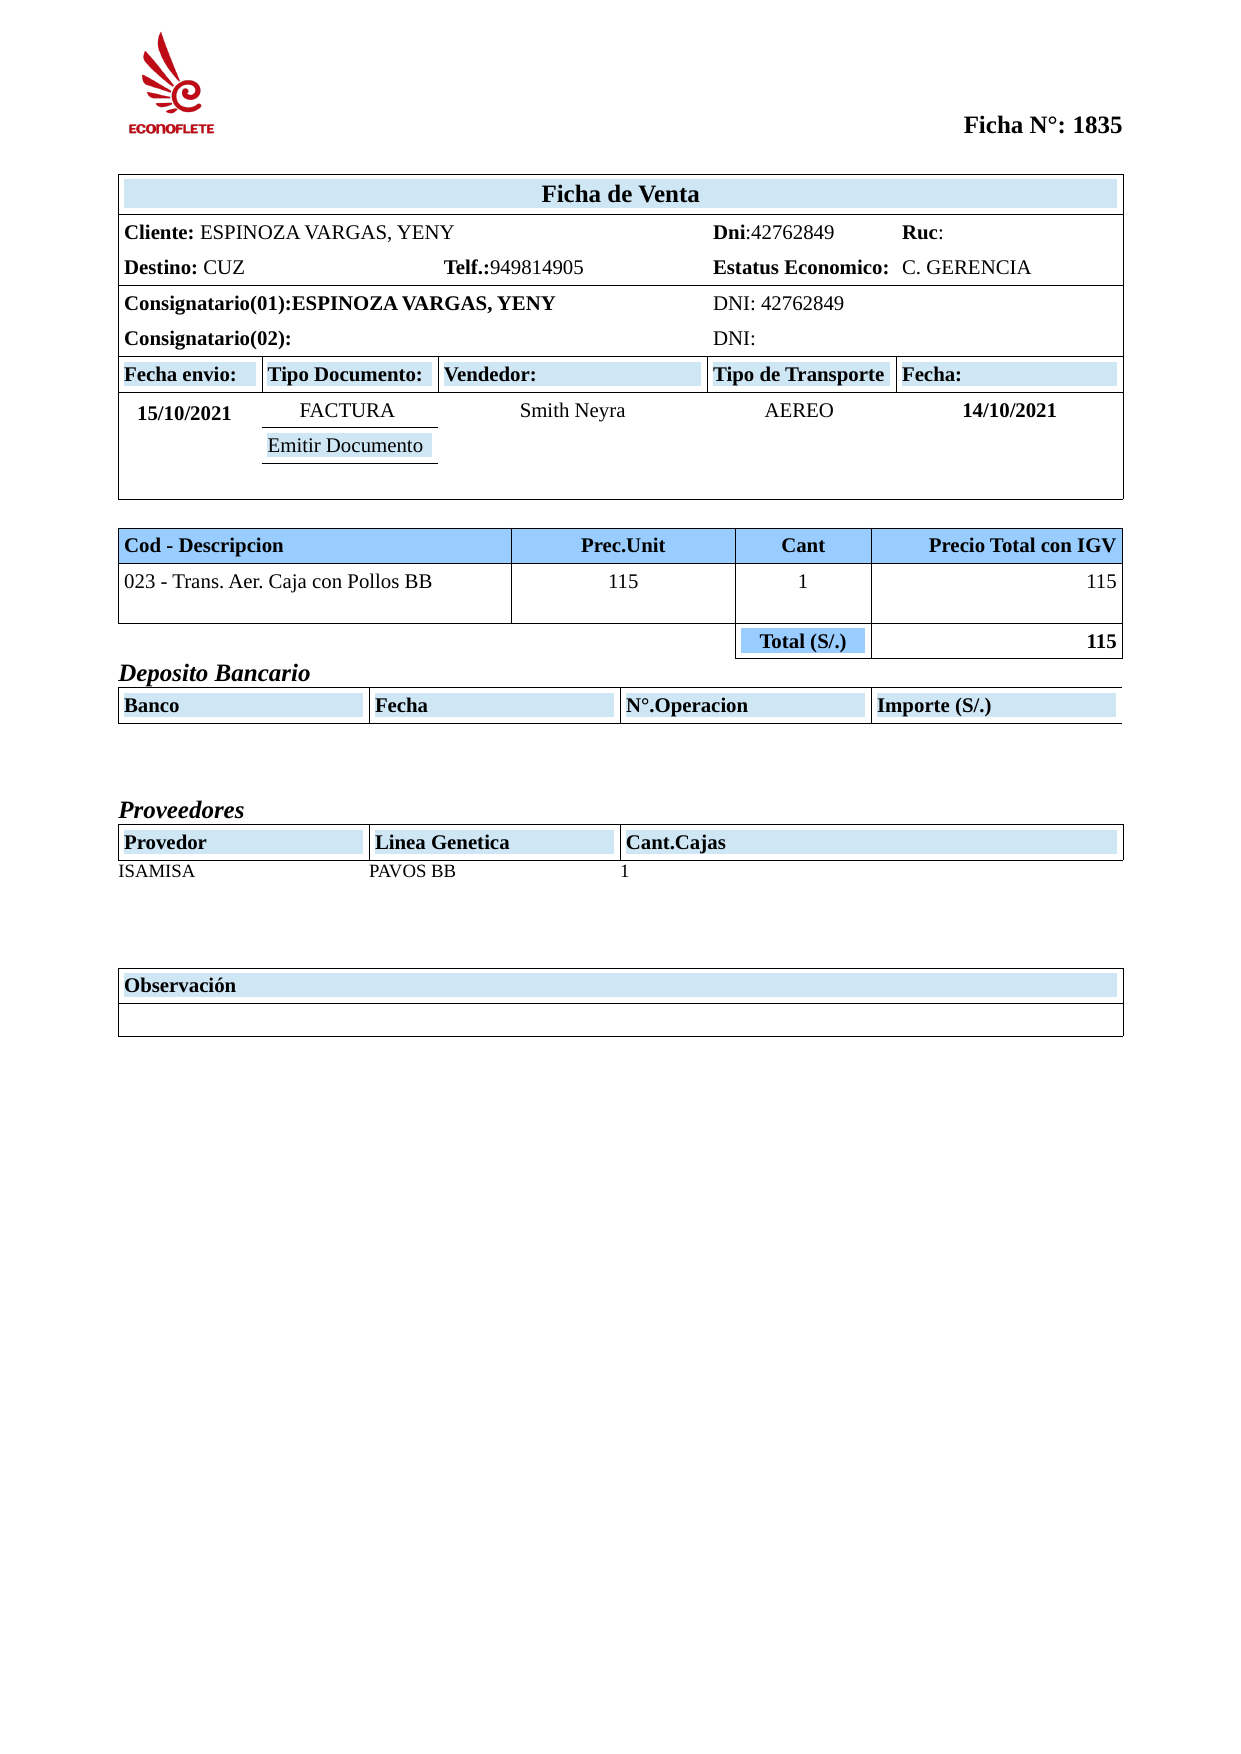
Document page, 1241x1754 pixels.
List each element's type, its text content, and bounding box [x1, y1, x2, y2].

table_cell [369, 881, 620, 903]
table_cell DNI: [707, 321, 1123, 356]
table_cell 115 [872, 564, 1122, 623]
table_cell Dni:42762849 [707, 215, 896, 249]
table_cell [620, 946, 1123, 967]
picture [118, 31, 225, 134]
table_cell 1 [736, 564, 871, 623]
table_cell ISAMISA [118, 861, 369, 881]
table_cell [369, 724, 620, 747]
table_cell DNI: 42762849 [707, 286, 1123, 321]
table_header Prec.Unit [512, 529, 735, 563]
text Deposito Bancario [118, 658, 1122, 687]
table_cell Cliente: ESPINOZA VARGAS, YENY [119, 215, 707, 249]
table_cell [118, 924, 369, 946]
table_cell Vendedor: [439, 357, 707, 392]
table_cell Telf.:949814905 [438, 249, 707, 285]
table_cell [871, 747, 1122, 771]
table_cell Destino: CUZ [119, 249, 438, 285]
table_cell 115 [512, 564, 735, 623]
table_header Fecha [370, 688, 620, 723]
table_cell [118, 724, 369, 747]
table_cell [620, 724, 871, 747]
table_cell AEREO [707, 393, 896, 498]
table_cell 023 - Trans. Aer. Caja con Pollos BB [119, 564, 511, 623]
table_header Cod - Descripcion [119, 529, 511, 563]
table_header Importe (S/.) [872, 688, 1122, 723]
table_cell [118, 747, 369, 771]
table_cell [369, 747, 620, 771]
table_header Observación [119, 969, 1123, 1003]
table_cell Tipo de Transporte [708, 357, 896, 392]
table_cell [620, 771, 871, 795]
table_cell [369, 946, 620, 967]
table_cell [369, 903, 620, 924]
table_header N°.Operacion [621, 688, 871, 723]
table_cell Fecha: [897, 357, 1123, 392]
table_cell Consignatario(01):ESPINOZA VARGAS, YENY [119, 286, 707, 321]
table_cell 14/10/2021 [896, 393, 1123, 498]
table_cell [118, 946, 369, 967]
table_cell Tipo Documento: [263, 357, 438, 392]
table_cell [871, 771, 1122, 795]
table_header Provedor [119, 825, 369, 859]
table_cell [118, 881, 369, 903]
table_header Banco [119, 688, 369, 723]
table_cell [369, 924, 620, 946]
table_cell [620, 881, 1123, 903]
table_cell Ruc: [896, 215, 1123, 249]
table_cell [620, 747, 871, 771]
table_cell Smith Neyra [438, 393, 707, 498]
table_cell Emitir Documento [262, 428, 438, 463]
table_cell PAVOS BB [369, 861, 620, 881]
table_cell FACTURA [262, 393, 438, 427]
table_header Ficha de Venta [119, 175, 1123, 214]
table_cell 1 [620, 861, 1123, 881]
table_cell Total (S/.) [736, 624, 871, 658]
table_cell [871, 724, 1122, 747]
text Proveedores [118, 795, 1122, 824]
table_cell [118, 771, 369, 795]
table_header Cant [736, 529, 871, 563]
table_cell [262, 464, 438, 498]
table_cell C. GERENCIA [896, 249, 1123, 285]
table_cell Estatus Economico: [707, 249, 896, 285]
table_cell 115 [872, 624, 1122, 658]
table_cell [620, 924, 1123, 946]
table_cell [620, 903, 1123, 924]
table_cell [119, 1004, 1123, 1036]
table_header Linea Genetica [370, 825, 620, 859]
table_cell [511, 624, 735, 658]
table_cell Consignatario(02): [119, 321, 707, 356]
table_header Precio Total con IGV [872, 529, 1122, 563]
table_cell [369, 771, 620, 795]
table_cell Fecha envio: [119, 357, 262, 392]
table_header Cant.Cajas [621, 825, 1123, 859]
table_cell 15/10/2021 [119, 393, 262, 498]
table_cell [118, 903, 369, 924]
table_cell [118, 624, 511, 658]
